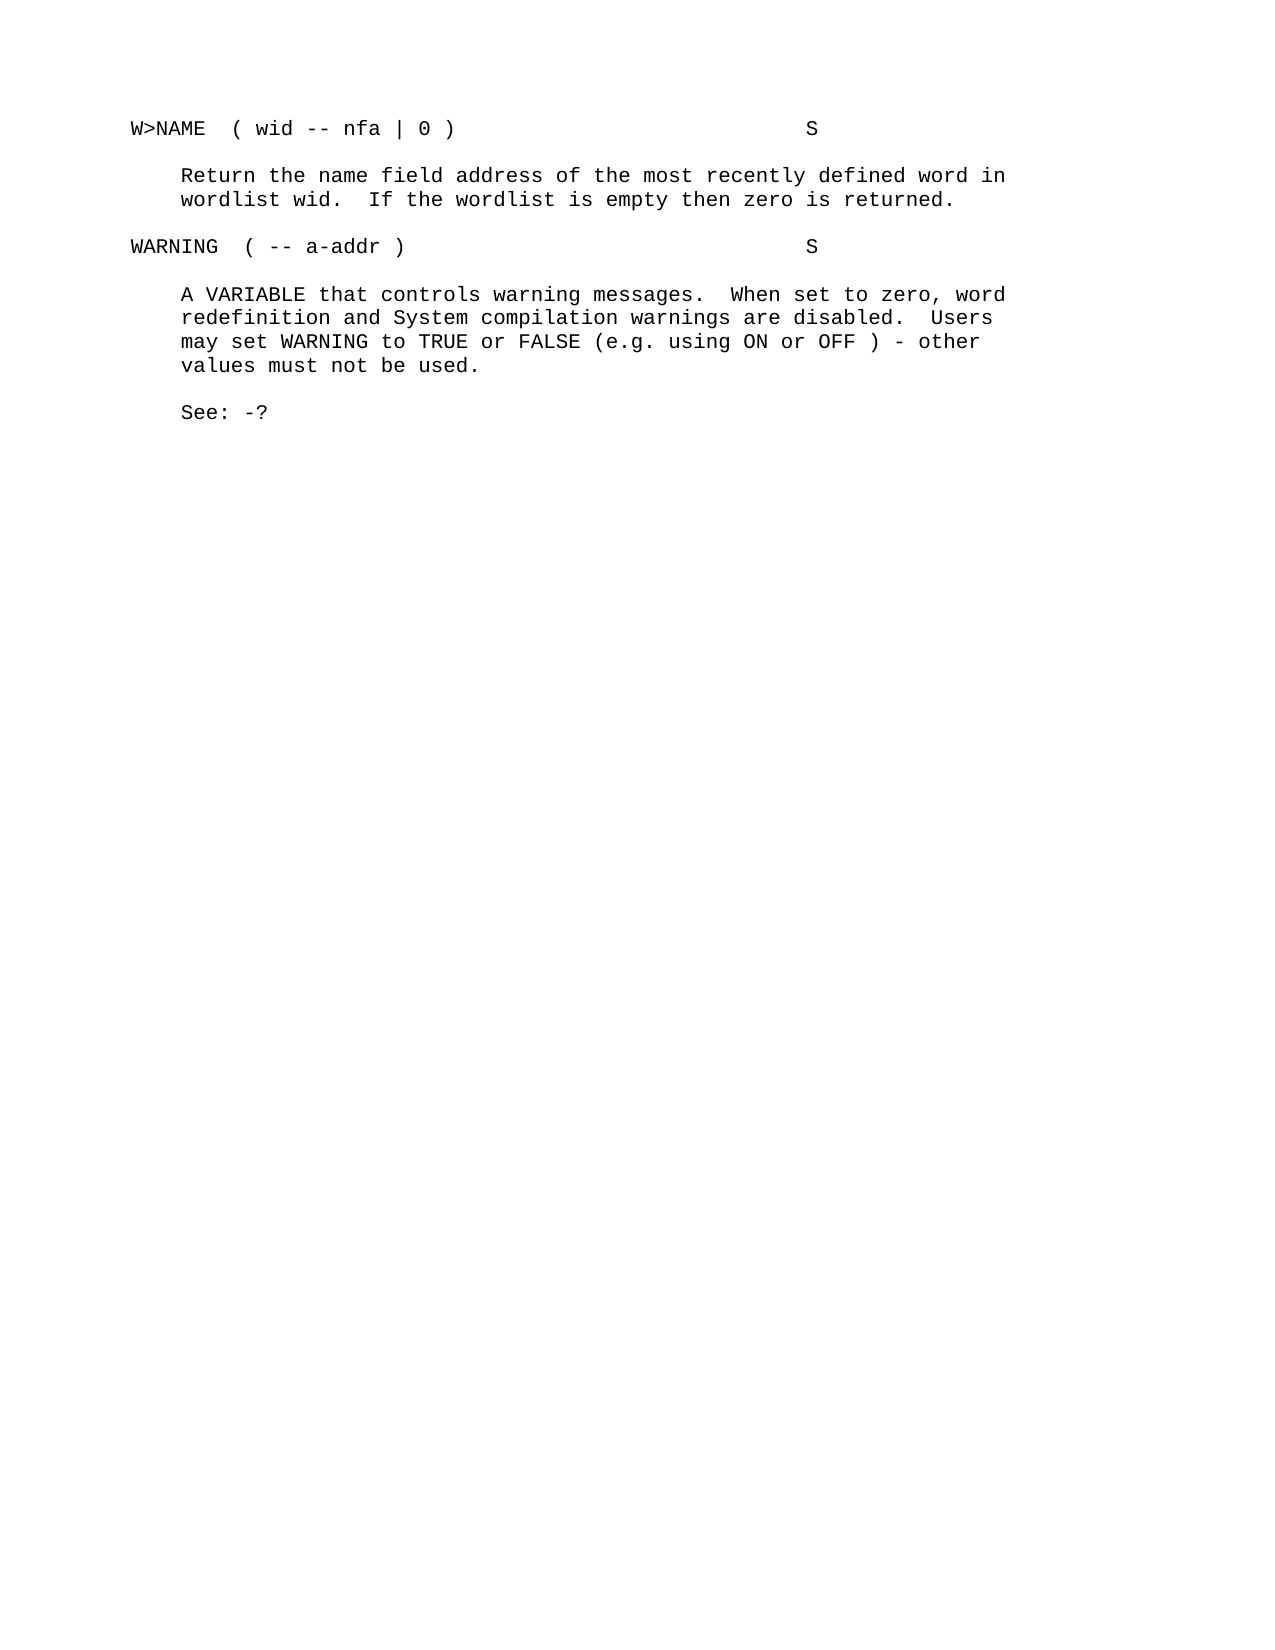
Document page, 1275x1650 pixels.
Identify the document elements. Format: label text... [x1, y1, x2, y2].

text redefinition and System compilation warnings are disabled. Users [118, 307, 1157, 331]
text A VARIABLE that controls warning messages. When set to zero, word [118, 284, 1157, 307]
text Return the name field address of the most recently defined word in [118, 165, 1157, 189]
text W>NAME ( wid -- nfa | 0 ) S [118, 118, 1157, 142]
text values must not be used. [118, 354, 1157, 378]
text may set WARNING to TRUE or FALSE (e.g. using ON or OFF ) - other [118, 331, 1157, 354]
text wordlist wid. If the wordlist is empty then zero is returned. [118, 189, 1157, 213]
text WARNING ( -- a-addr ) S [118, 236, 1157, 260]
text See: -? [118, 402, 1157, 426]
